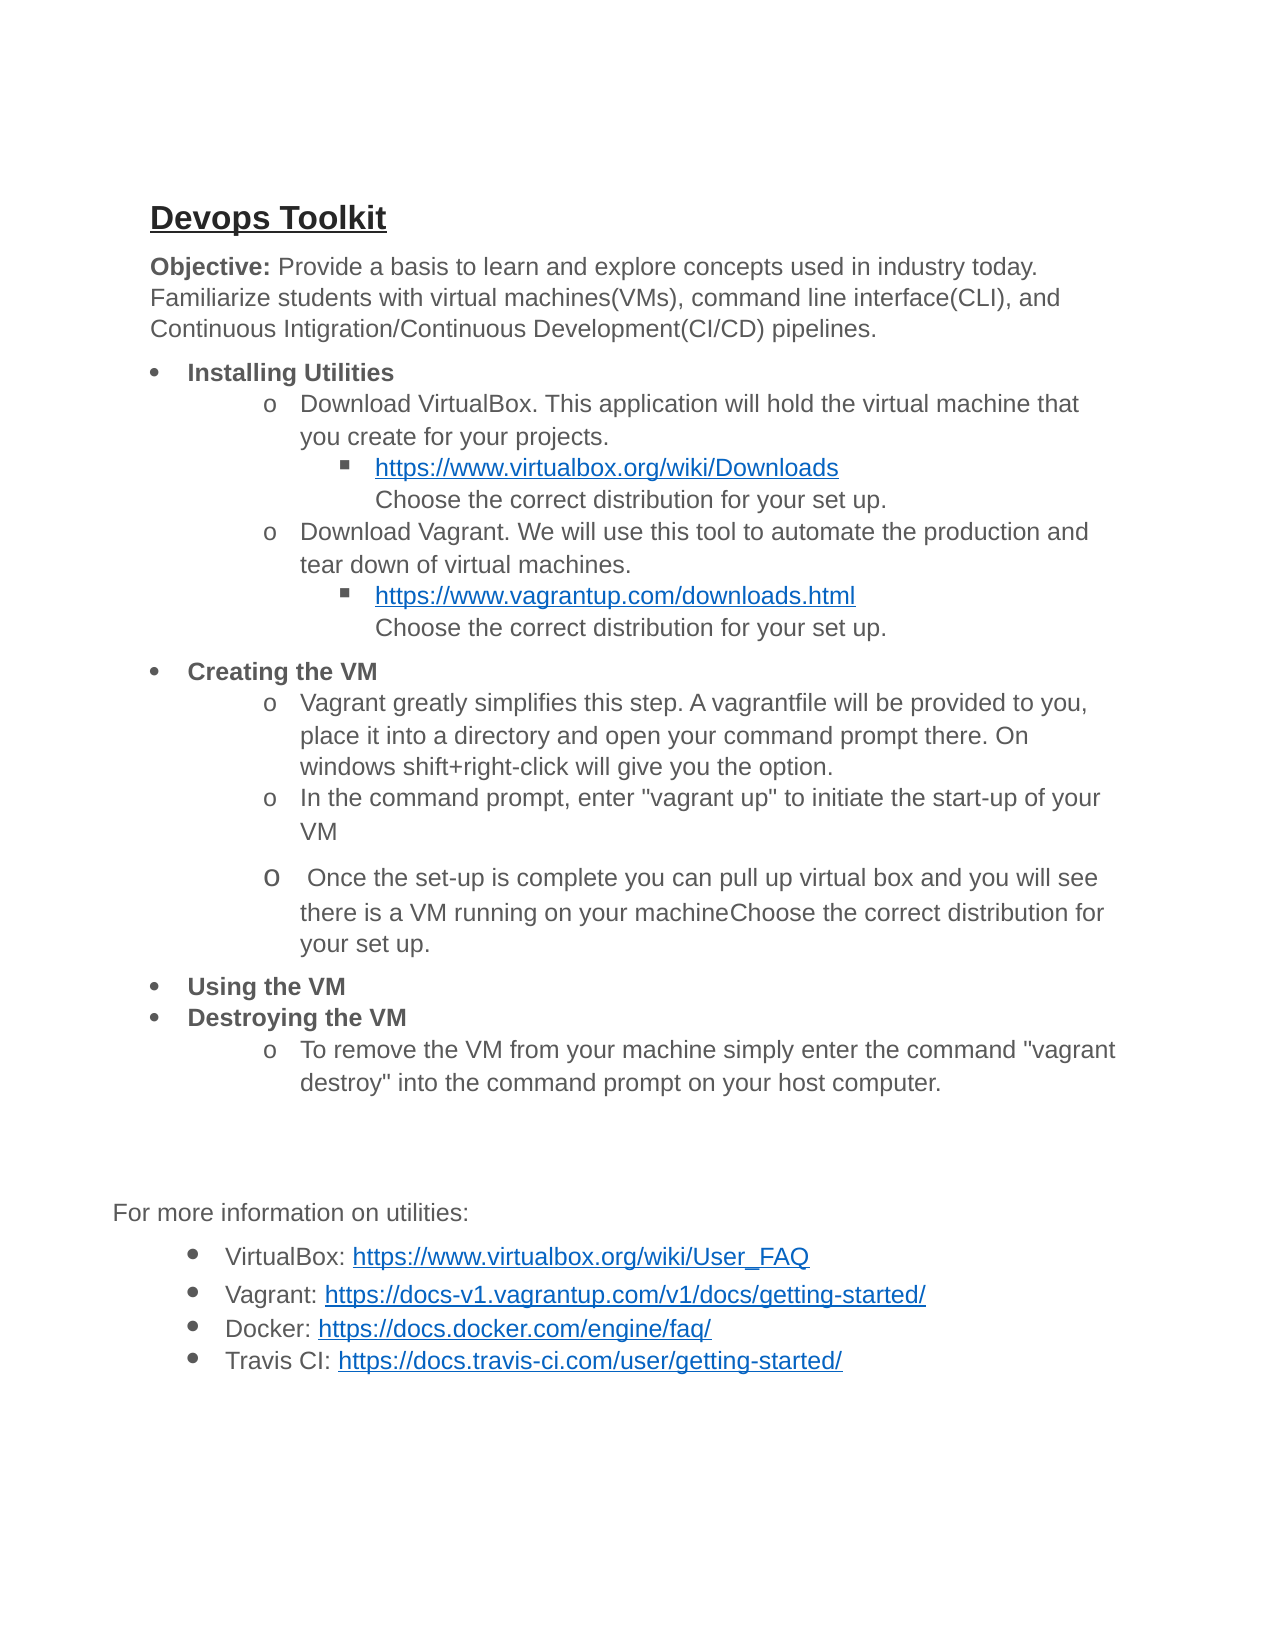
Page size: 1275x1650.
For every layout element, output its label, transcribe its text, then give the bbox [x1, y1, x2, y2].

list Once the set-up is complete you can pull up virtual box and you will see there is a VM running on your machineChoose the correct distribution for your set up. [262, 860, 1125, 957]
list Vagrant: https://docs-v1.vagrantup.com/v1/docs/getting-started/ [187, 1274, 1125, 1311]
list https://www.vagrantup.com/downloads.html Choose the correct distribution for your set up. [337, 581, 1125, 642]
list Docker: https://docs.docker.com/engine/faq/ [187, 1313, 1125, 1344]
list Download Vagrant. We will use this tool to automate the production and tear down of virtual machines. [262, 516, 1125, 578]
list Download VirtualBox. This application will hold the virtual machine that you create for your projects. [262, 389, 1125, 451]
text Objective: Provide a basis to learn and explore concepts used in industry today. Familiarize students with virtual machines(VMs), command line interface(CLI), and Continuous Intigration/Continuous Development(CI/CD) pipelines. [150, 252, 1125, 343]
subtitle Devops Toolkit [150, 198, 1125, 236]
list VirtualBox: https://www.virtualbox.org/wiki/User_FAQ [187, 1242, 1125, 1272]
list Creating the VM [150, 657, 1125, 686]
list In the command prompt, enter "vagrant up" to initiate the start-up of your VM [262, 783, 1125, 845]
list For more information on utilities: [112, 1198, 1125, 1227]
list Using the VM [150, 972, 1125, 1001]
list Travis CI: https://docs.travis-ci.com/user/getting-started/ [187, 1346, 1125, 1376]
list Destroying the VM [150, 1003, 1125, 1032]
list https://www.virtualbox.org/wiki/Downloads Choose the correct distribution for your set up. [337, 453, 1125, 514]
list Installing Utilities [150, 357, 1125, 386]
list Vagrant greatly simplifies this step. A vagrantfile will be provided to you, place it into a directory and open your command prompt there. On windows shift+right-click will give you the option. [262, 688, 1125, 781]
list To remove the VM from your machine simply enter the command "vagrant destroy" into the command prompt on your host computer. [262, 1034, 1125, 1097]
